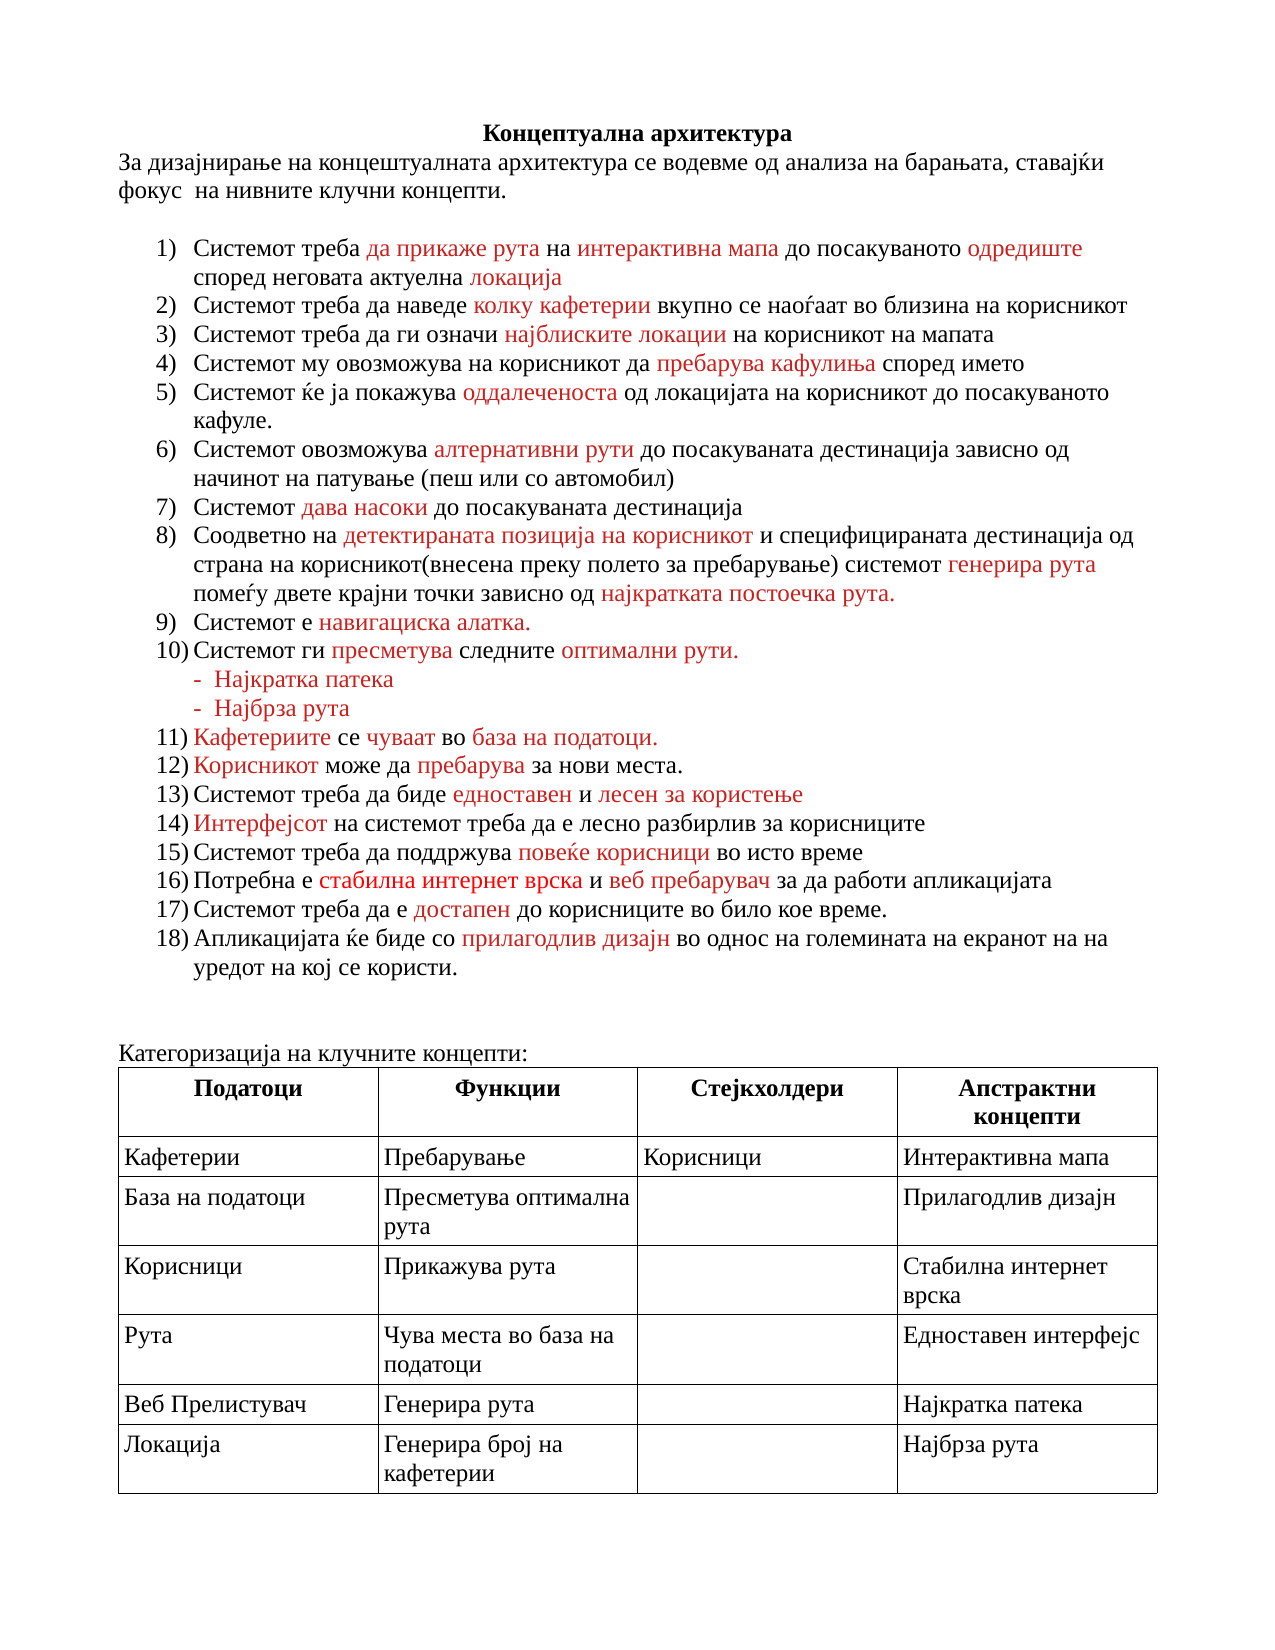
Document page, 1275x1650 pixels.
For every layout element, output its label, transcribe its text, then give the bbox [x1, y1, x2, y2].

table_cell Чува места во база на податоци [379, 1315, 637, 1383]
list Системот му овозможува на корисникот да пребарува кафулиња според името [156, 348, 1157, 377]
list Системот треба да биде едноставен и лесен за користење [156, 779, 1157, 808]
table_cell Прикажува рута [379, 1246, 637, 1314]
list Апликацијата ќе биде со прилагодлив дизајн во однос на големината на екранот на на уредот на кој се користи. [156, 923, 1157, 981]
table_cell Прилагодлив дизајн [898, 1177, 1157, 1245]
table_cell Едноставен интерфејс [898, 1315, 1157, 1383]
list - Најбрза рута [156, 693, 1157, 722]
text Концептуална архитектура [118, 118, 1157, 147]
list Системот овозможува алтернативни рути до посакуваната дестинација зависно од начинот на патување (пеш или со автомобил) [156, 434, 1157, 492]
list Соодветно на детектираната позиција на корисникот и специфицираната дестинација од страна на корисникот(внесена преку полето за пребарување) системот генерира рута помеѓу двете крајни точки зависно од најкратката постоечка рута. [156, 521, 1157, 607]
table_cell [638, 1246, 897, 1314]
table_cell Генерира рута [379, 1385, 637, 1424]
table_cell Интерактивна мапа [898, 1137, 1157, 1176]
list - Најкратка патека [156, 664, 1157, 693]
table_cell [638, 1315, 897, 1383]
table_header Апстрактни концепти [898, 1068, 1157, 1136]
list Корисникот може да пребарува за нови места. [156, 751, 1157, 779]
table_cell Пресметува оптимална рута [379, 1177, 637, 1245]
table_header Функции [379, 1068, 637, 1136]
table_cell Стабилна интернет врска [898, 1246, 1157, 1314]
table_cell [638, 1425, 897, 1493]
table_cell Генерира број на кафетерии [379, 1425, 637, 1493]
list Потребна е стабилна интернет врска и веб пребарувач за да работи апликацијата [156, 866, 1157, 894]
text Категоризација на клучните концепти: [118, 1038, 1157, 1067]
table_cell Корисници [119, 1246, 378, 1314]
table_cell База на податоци [119, 1177, 378, 1245]
table_cell Најбрза рута [898, 1425, 1157, 1493]
table_cell Локација [119, 1425, 378, 1493]
list Системот дава насоки до посакуваната дестинација [156, 492, 1157, 521]
table_cell [638, 1177, 897, 1245]
table_header Стејкхолдери [638, 1068, 897, 1136]
table_cell Корисници [638, 1137, 897, 1176]
table_cell Веб Прелистувач [119, 1385, 378, 1424]
list Системот ги пресметува следните оптимални рути. [156, 636, 1157, 664]
table_header Податоци [119, 1068, 378, 1136]
table_cell [638, 1385, 897, 1424]
table_cell Кафетерии [119, 1137, 378, 1176]
list Системот треба да наведе колку кафетерии вкупно се наоѓаат во близина на корисникот [156, 291, 1157, 319]
list Системот е навигациска алатка. [156, 607, 1157, 636]
list Кафетериите се чуваат во база на податоци. [156, 722, 1157, 751]
list Системот треба да поддржува повеќе корисници во исто време [156, 837, 1157, 866]
list Системот треба да ги означи најблиските локации на корисникот на мапата [156, 319, 1157, 348]
list Системот треба да е достапен до корисниците во било кое време. [156, 894, 1157, 923]
list Системот треба да прикаже рута на интерактивна мапа до посакуваното одредиште според неговата актуелна локација [156, 233, 1157, 291]
list Системот ќе ја покажува оддалеченоста од локацијата на корисникот до посакуваното кафуле. [156, 377, 1157, 434]
table_cell Најкратка патека [898, 1385, 1157, 1424]
list Интерфејсот на системот треба да е лесно разбирлив за корисниците [156, 808, 1157, 837]
text За дизајнирање на концештуалната архитектура се водевме од анализа на барањата, ставајќи фокус на нивните клучни концепти. [118, 147, 1157, 204]
table_cell Пребарување [379, 1137, 637, 1176]
table_cell Рута [119, 1315, 378, 1383]
